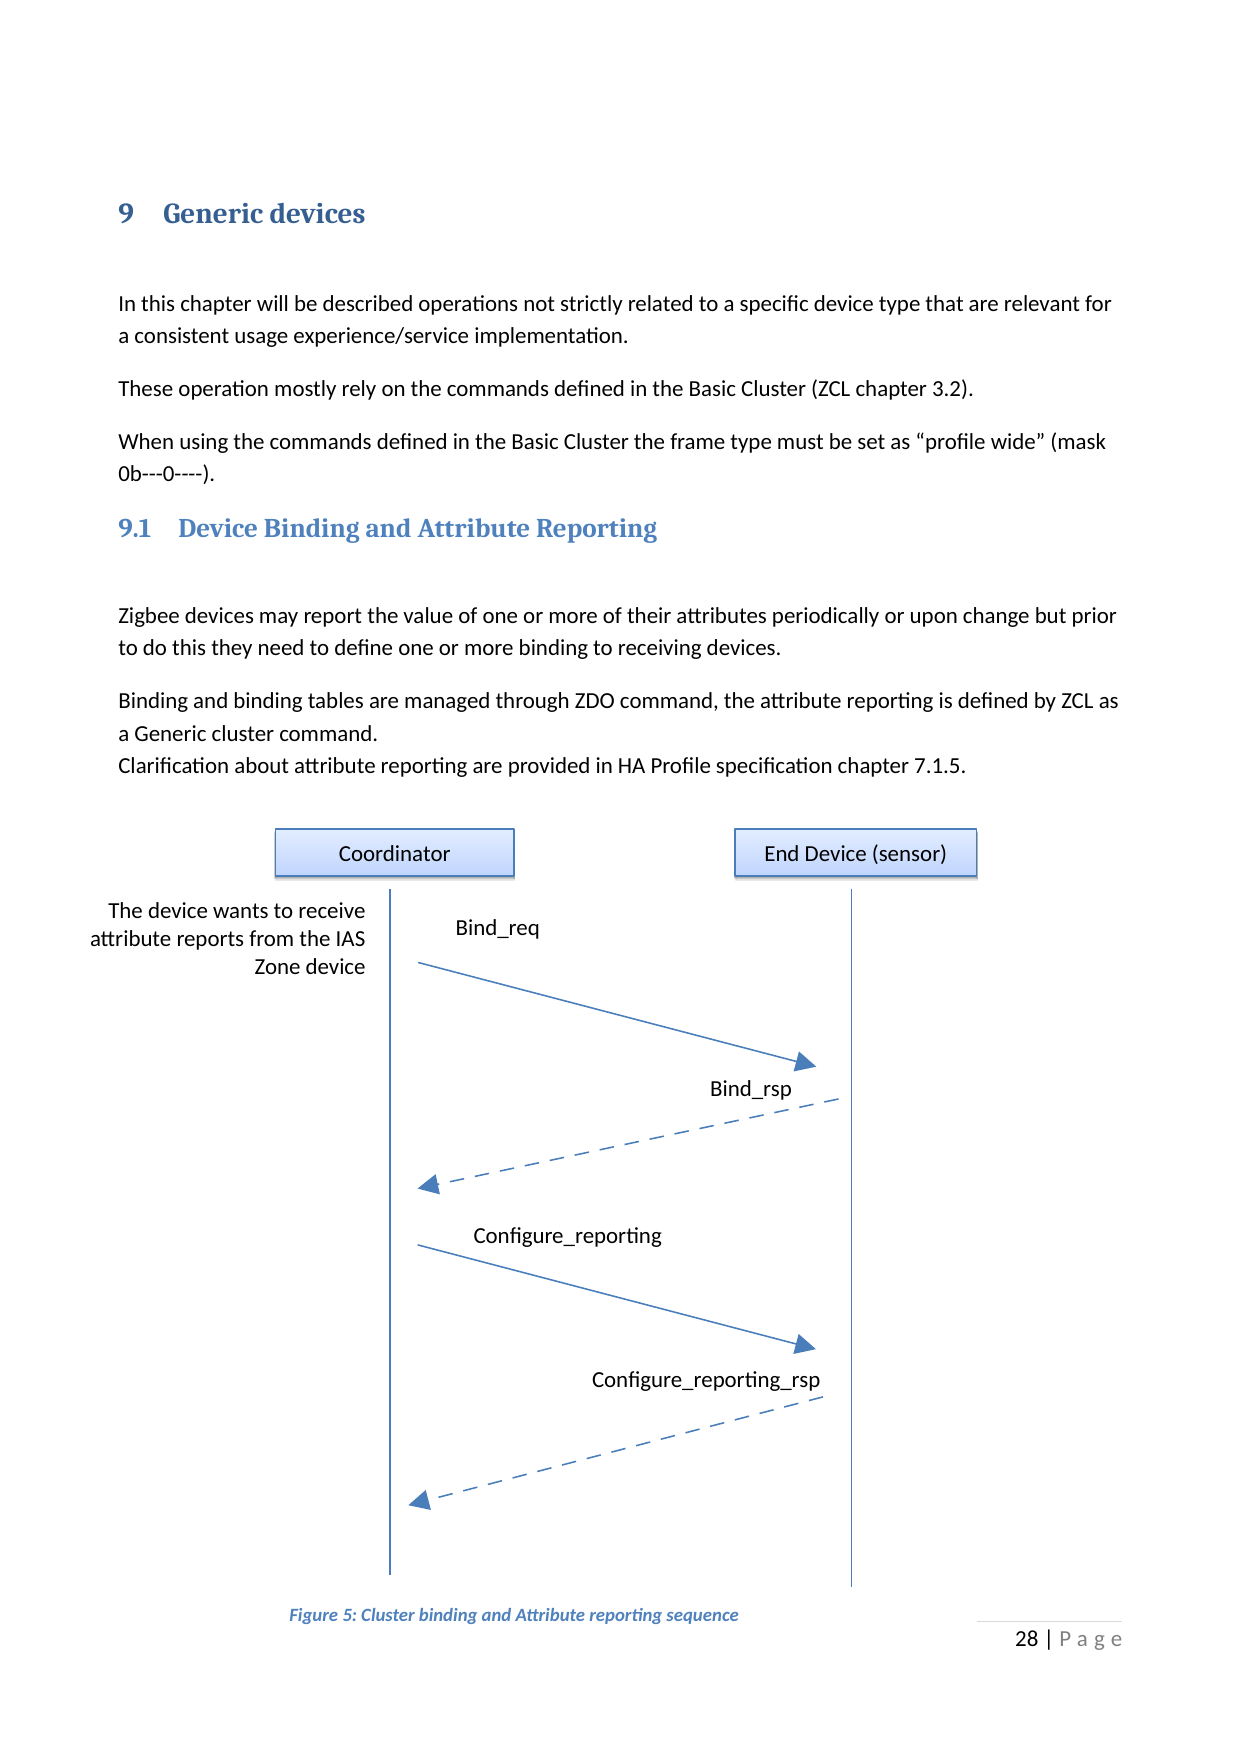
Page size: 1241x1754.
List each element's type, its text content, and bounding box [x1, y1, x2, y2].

subtitle Device Binding and Attribute Reporting [118, 513, 1122, 544]
subtitle Generic devices [118, 198, 1122, 231]
text These operation mostly rely on the commands defined in the Basic Cluster (ZCL chapter 3.2). [118, 374, 1122, 402]
text Binding and binding tables are managed through ZDO command, the attribute reporting is defined by ZCL as a Generic cluster command. Clarification about attribute reporting are provided in HA Profile specification chapter 7.1.5. [118, 687, 1122, 779]
text Zigbee devices may report the value of one or more of their attributes periodically or upon change but prior to do this they need to define one or more binding to receiving devices. [118, 601, 1122, 662]
text When using the commands defined in the Basic Cluster the frame type must be set as “profile wide” (mask 0b---0----). [118, 427, 1122, 488]
text Figure 7: Cluster binding and Attribute reporting sequence [51, 842, 977, 1626]
text In this chapter will be described operations not strictly related to a specific device type that are relevant for a consistent usage experience/service implementation. [118, 289, 1122, 349]
